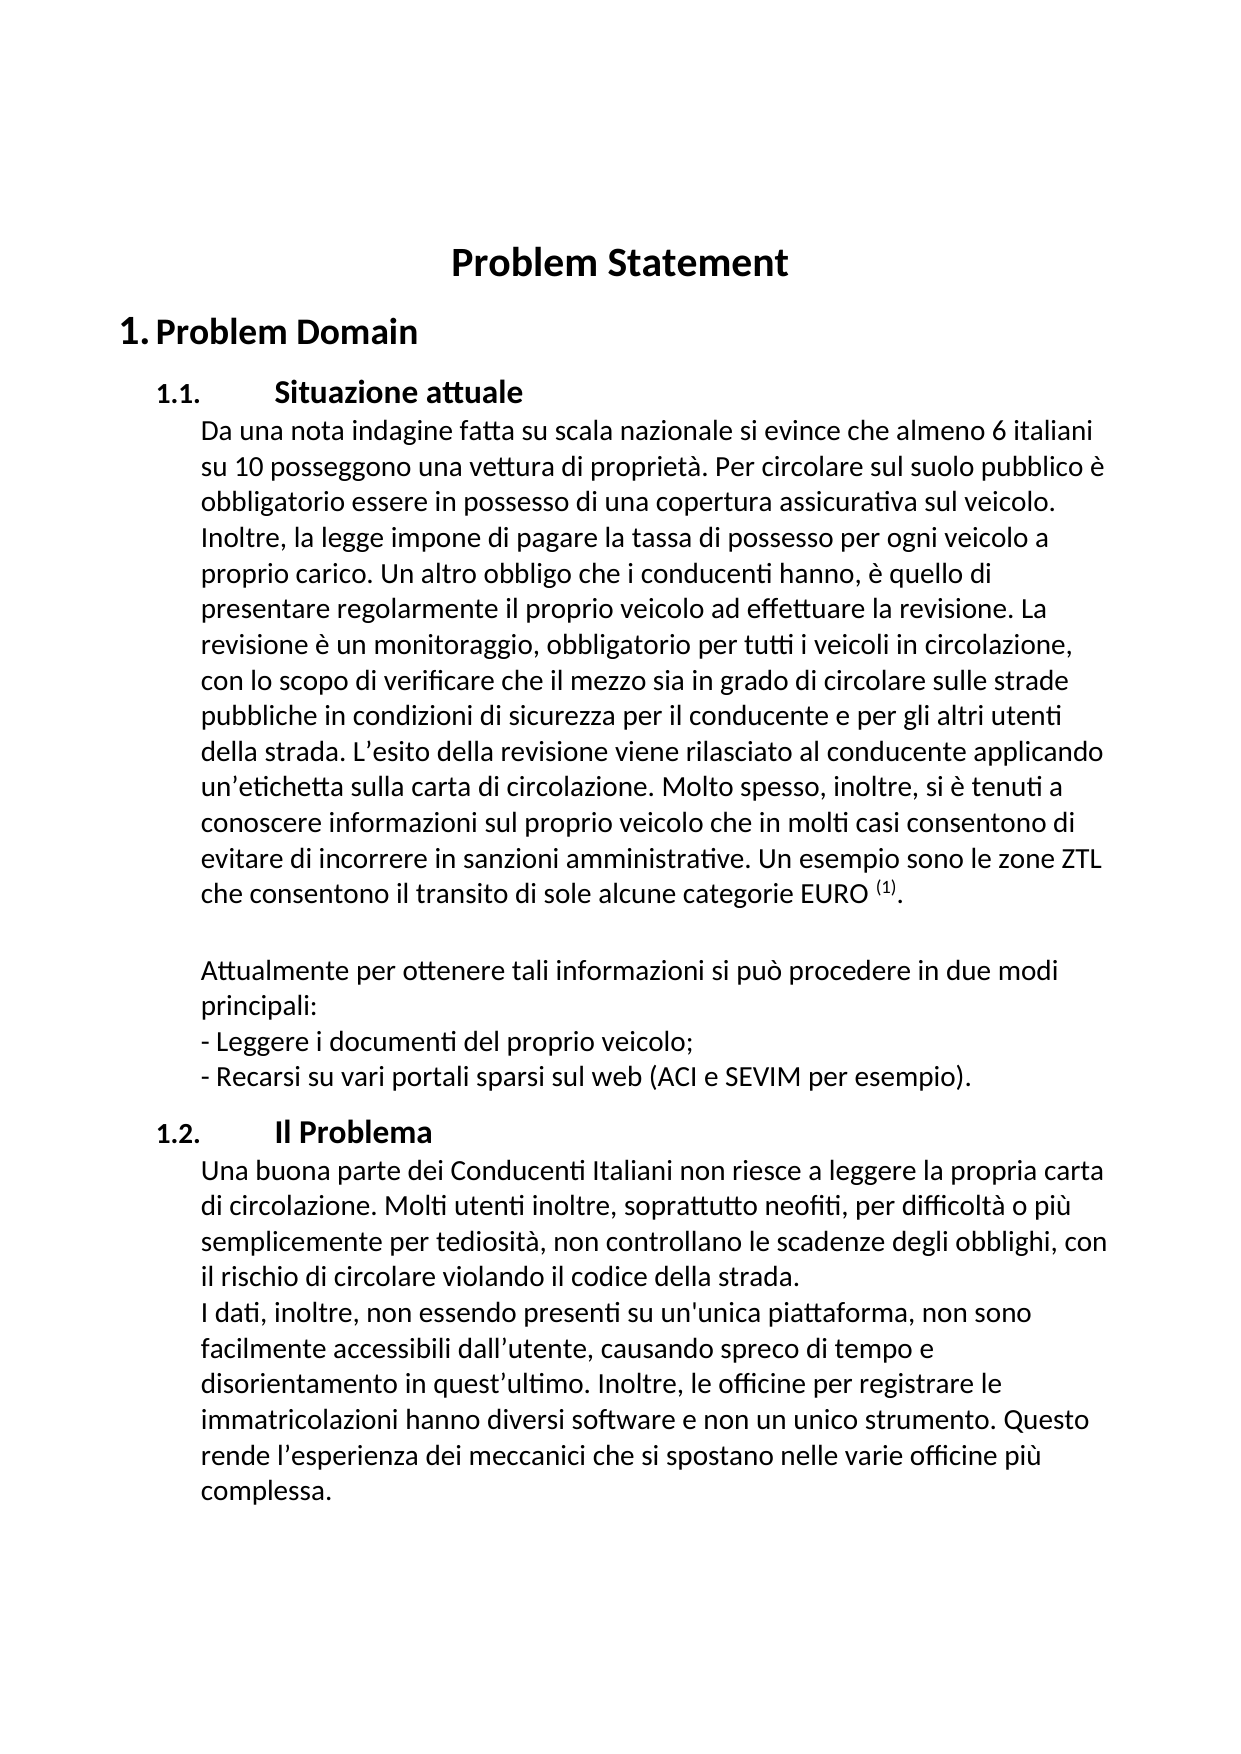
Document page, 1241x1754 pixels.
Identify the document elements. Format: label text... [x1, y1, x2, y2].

list Situazione attuale Da una nota indagine fatta su scala nazionale si evince che almeno 6 italiani su 10 posseggono una vettura di proprietà. Per circolare sul suolo pubblico è obbligatorio essere in possesso di una copertura assicurativa sul veicolo. Inoltre, la legge impone di pagare la tassa di possesso per ogni veicolo a proprio carico. Un altro obbligo che i conducenti hanno, è quello di presentare regolarmente il proprio veicolo ad effettuare la revisione. La revisione è un monitoraggio, obbligatorio per tutti i veicoli in circolazione, con lo scopo di verificare che il mezzo sia in grado di circolare sulle strade pubbliche in condizioni di sicurezza per il conducente e per gli altri utenti della strada. L’esito della revisione viene rilasciato al conducente applicando un’etichetta sulla carta di circolazione. Molto spesso, inoltre, si è tenuti a conoscere informazioni sul proprio veicolo che in molti casi consentono di evitare di incorrere in sanzioni amministrative. Un esempio sono le zone ZTL che consentono il transito di sole alcune categorie EURO (1). Attualmente per ottenere tali informazioni si può procedere in due modi principali: - Leggere i documenti del proprio veicolo; - Recarsi su vari portali sparsi sul web (ACI e SEVIM per esempio). [156, 371, 1122, 1094]
list Il Problema Una buona parte dei Conducenti Italiani non riesce a leggere la propria carta di circolazione. Molti utenti inoltre, soprattutto neofiti, per difficoltà o più semplicemente per tediosità, non controllano le scadenze degli obblighi, con il rischio di circolare violando il codice della strada. I dati, inoltre, non essendo presenti su un'unica piattaforma, non sono facilmente accessibili dall’utente, causando spreco di tempo e disorientamento in quest’ultimo. Inoltre, le officine per registrare le immatricolazioni hanno diversi software e non un unico strumento. Questo rende l’esperienza dei meccanici che si spostano nelle varie officine più complessa. [156, 1111, 1122, 1508]
list Problem Domain [118, 304, 1122, 355]
text Problem Statement [118, 186, 1122, 287]
